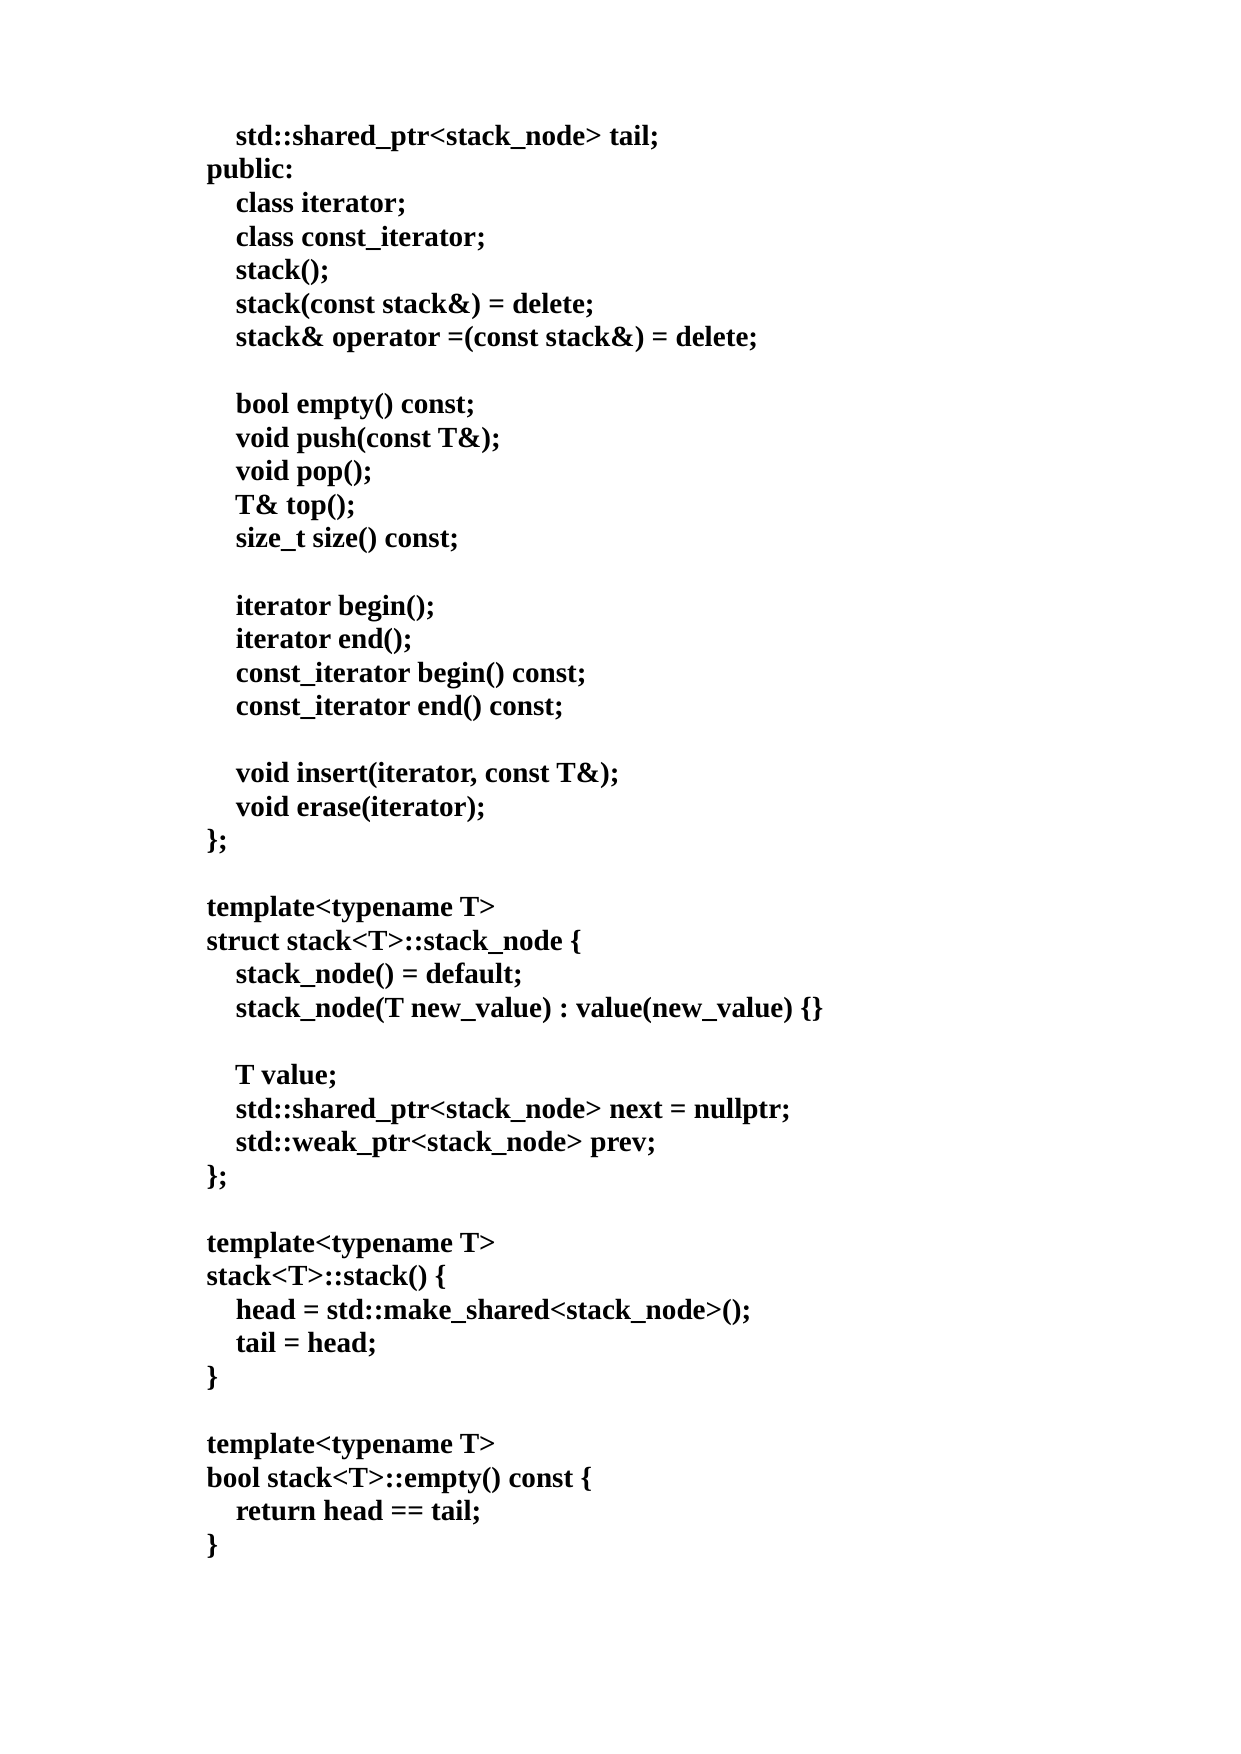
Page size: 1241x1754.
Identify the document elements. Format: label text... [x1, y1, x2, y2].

text template<typename T> [177, 1426, 1152, 1460]
text tail = head; [177, 1326, 1152, 1359]
text std::shared_ptr<stack_node> next = nullptr; [177, 1091, 1152, 1124]
text stack<T>::stack() { [177, 1258, 1152, 1292]
text }; [177, 1158, 1152, 1191]
text head = std::make_shared<stack_node>(); [177, 1292, 1152, 1326]
text void insert(iterator, const T&); [177, 755, 1152, 789]
text void erase(iterator); [177, 789, 1152, 822]
text struct stack<T>::stack_node { [177, 923, 1152, 957]
text stack& operator =(const stack&) = delete; [177, 319, 1152, 353]
text bool empty() const; [177, 386, 1152, 420]
text template<typename T> [177, 889, 1152, 923]
text template<typename T> [177, 1225, 1152, 1258]
text stack(); [177, 252, 1152, 286]
text iterator end(); [177, 621, 1152, 655]
text std::weak_ptr<stack_node> prev; [177, 1124, 1152, 1158]
text size_t size() const; [177, 521, 1152, 554]
text T& top(); [177, 487, 1152, 521]
text return head == tail; [177, 1493, 1152, 1527]
text bool stack<T>::empty() const { [177, 1460, 1152, 1493]
text stack_node() = default; [177, 957, 1152, 990]
text T value; [177, 1057, 1152, 1091]
text const_iterator begin() const; [177, 655, 1152, 688]
text const_iterator end() const; [177, 688, 1152, 722]
text iterator begin(); [177, 588, 1152, 621]
text }; [177, 822, 1152, 856]
text std::shared_ptr<stack_node> tail; [177, 118, 1152, 152]
text } [177, 1527, 1152, 1560]
text class const_iterator; [177, 219, 1152, 252]
text } [177, 1359, 1152, 1393]
text void pop(); [177, 453, 1152, 487]
text public: [177, 152, 1152, 185]
text void push(const T&); [177, 420, 1152, 453]
text stack(const stack&) = delete; [177, 286, 1152, 319]
text class iterator; [177, 185, 1152, 219]
text stack_node(T new_value) : value(new_value) {} [177, 990, 1152, 1024]
